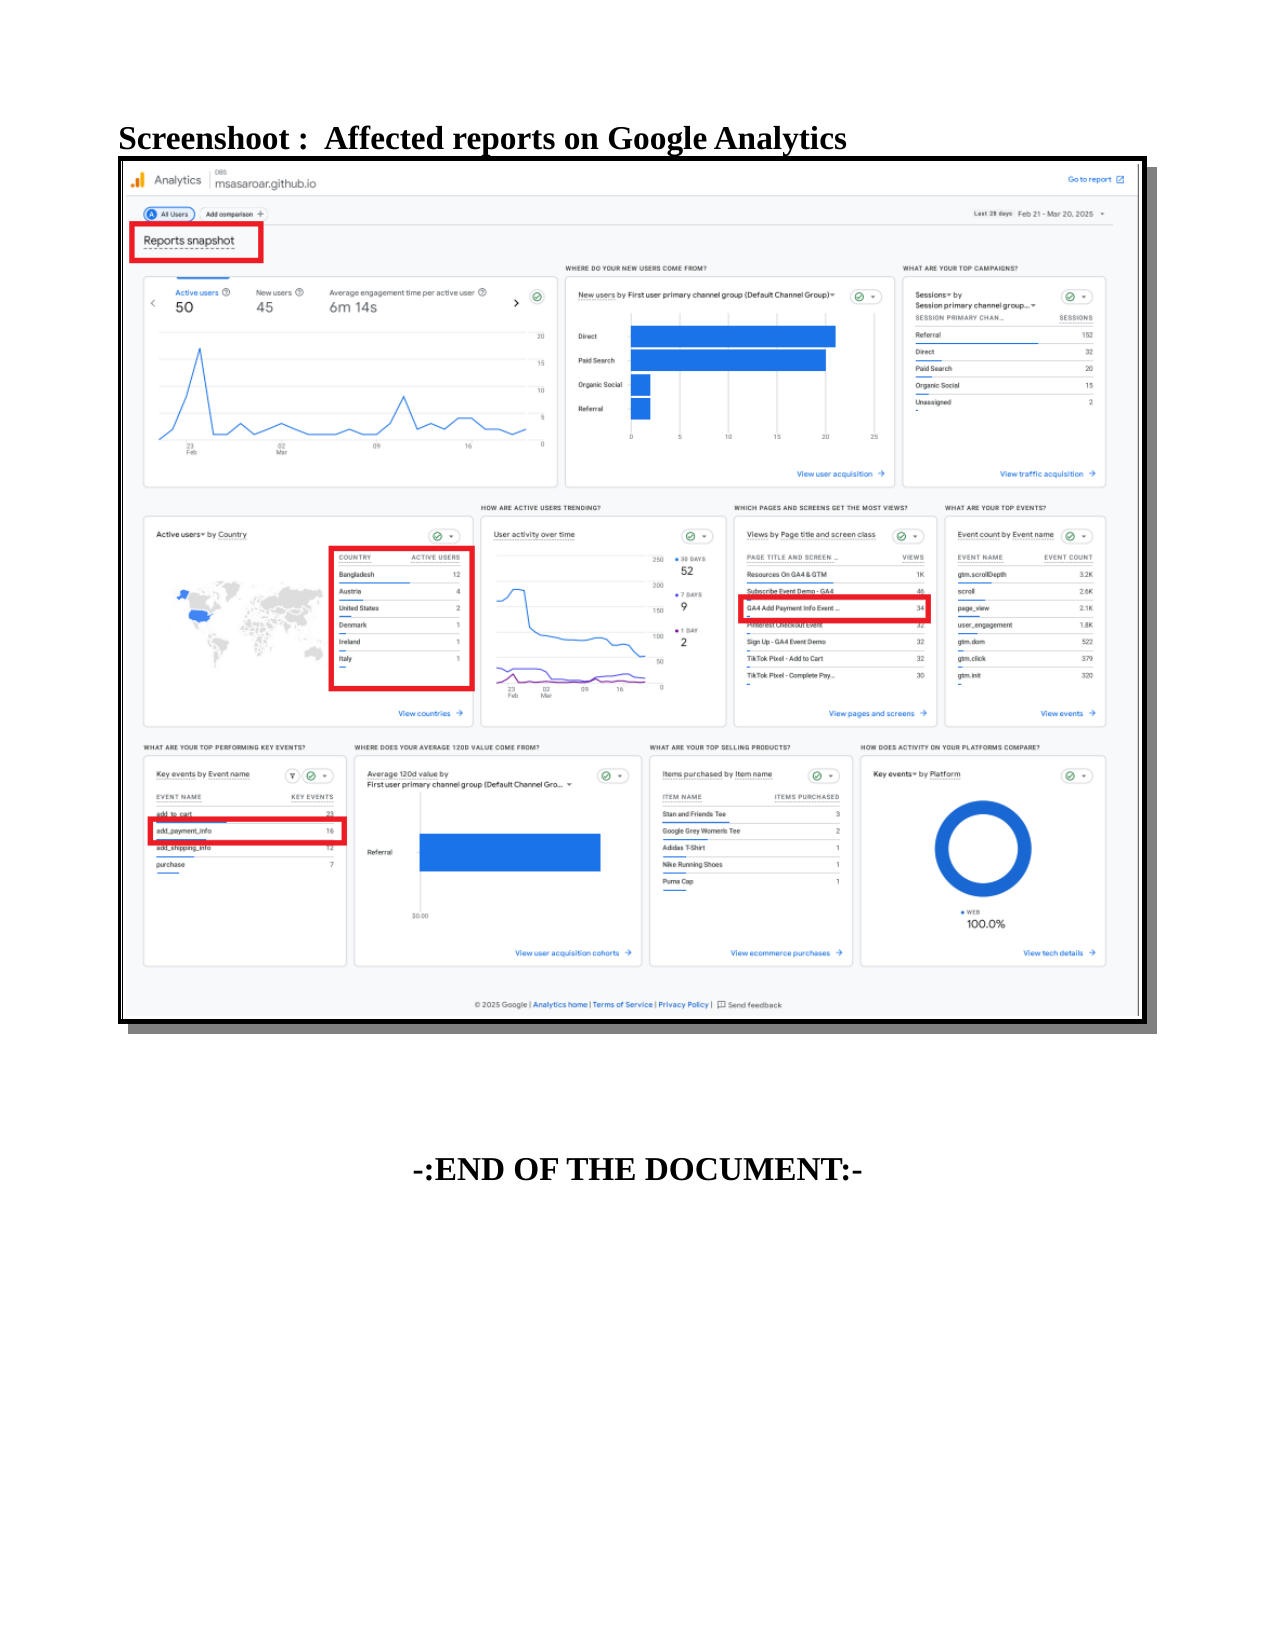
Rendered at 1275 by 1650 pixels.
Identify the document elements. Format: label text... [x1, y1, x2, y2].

text Screenshoot : Affected reports on Google Analytics [118, 118, 1157, 156]
text -:END OF THE DOCUMENT:- [118, 1149, 1157, 1187]
picture [126, 164, 1139, 1016]
